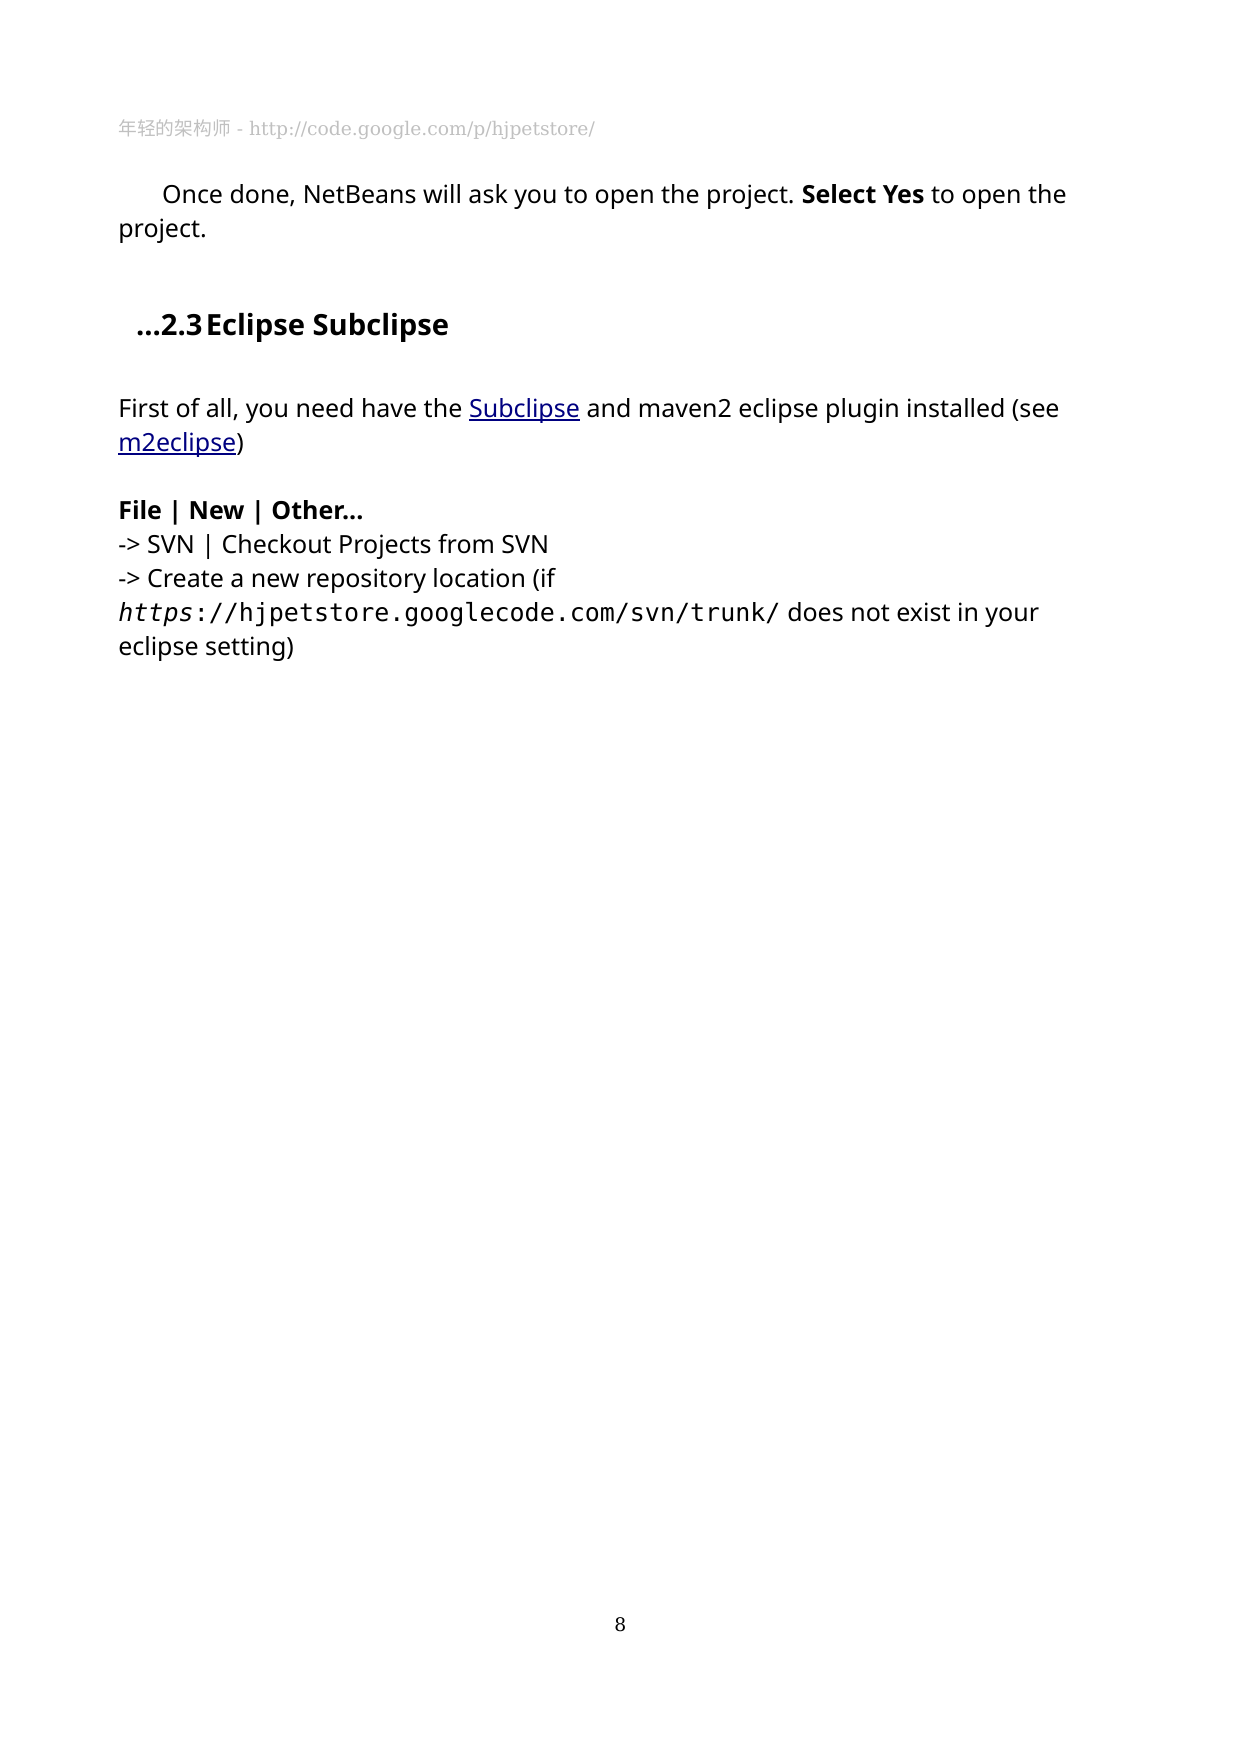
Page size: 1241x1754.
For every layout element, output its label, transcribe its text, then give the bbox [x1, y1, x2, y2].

subtitle Eclipse Subclipse [136, 304, 1122, 344]
text First of all, you need have the Subclipse and maven2 eclipse plugin installed (see m2eclipse) File | New | Other... -> SVN | Checkout Projects from SVN -> Create a new repository location (if https://hjpetstore.googlecode.com/svn/trunk/ does not exist in your eclipse setting) [118, 356, 1122, 692]
text Once done, NetBeans will ask you to open the project. Select Yes to open the project. [118, 177, 1122, 245]
